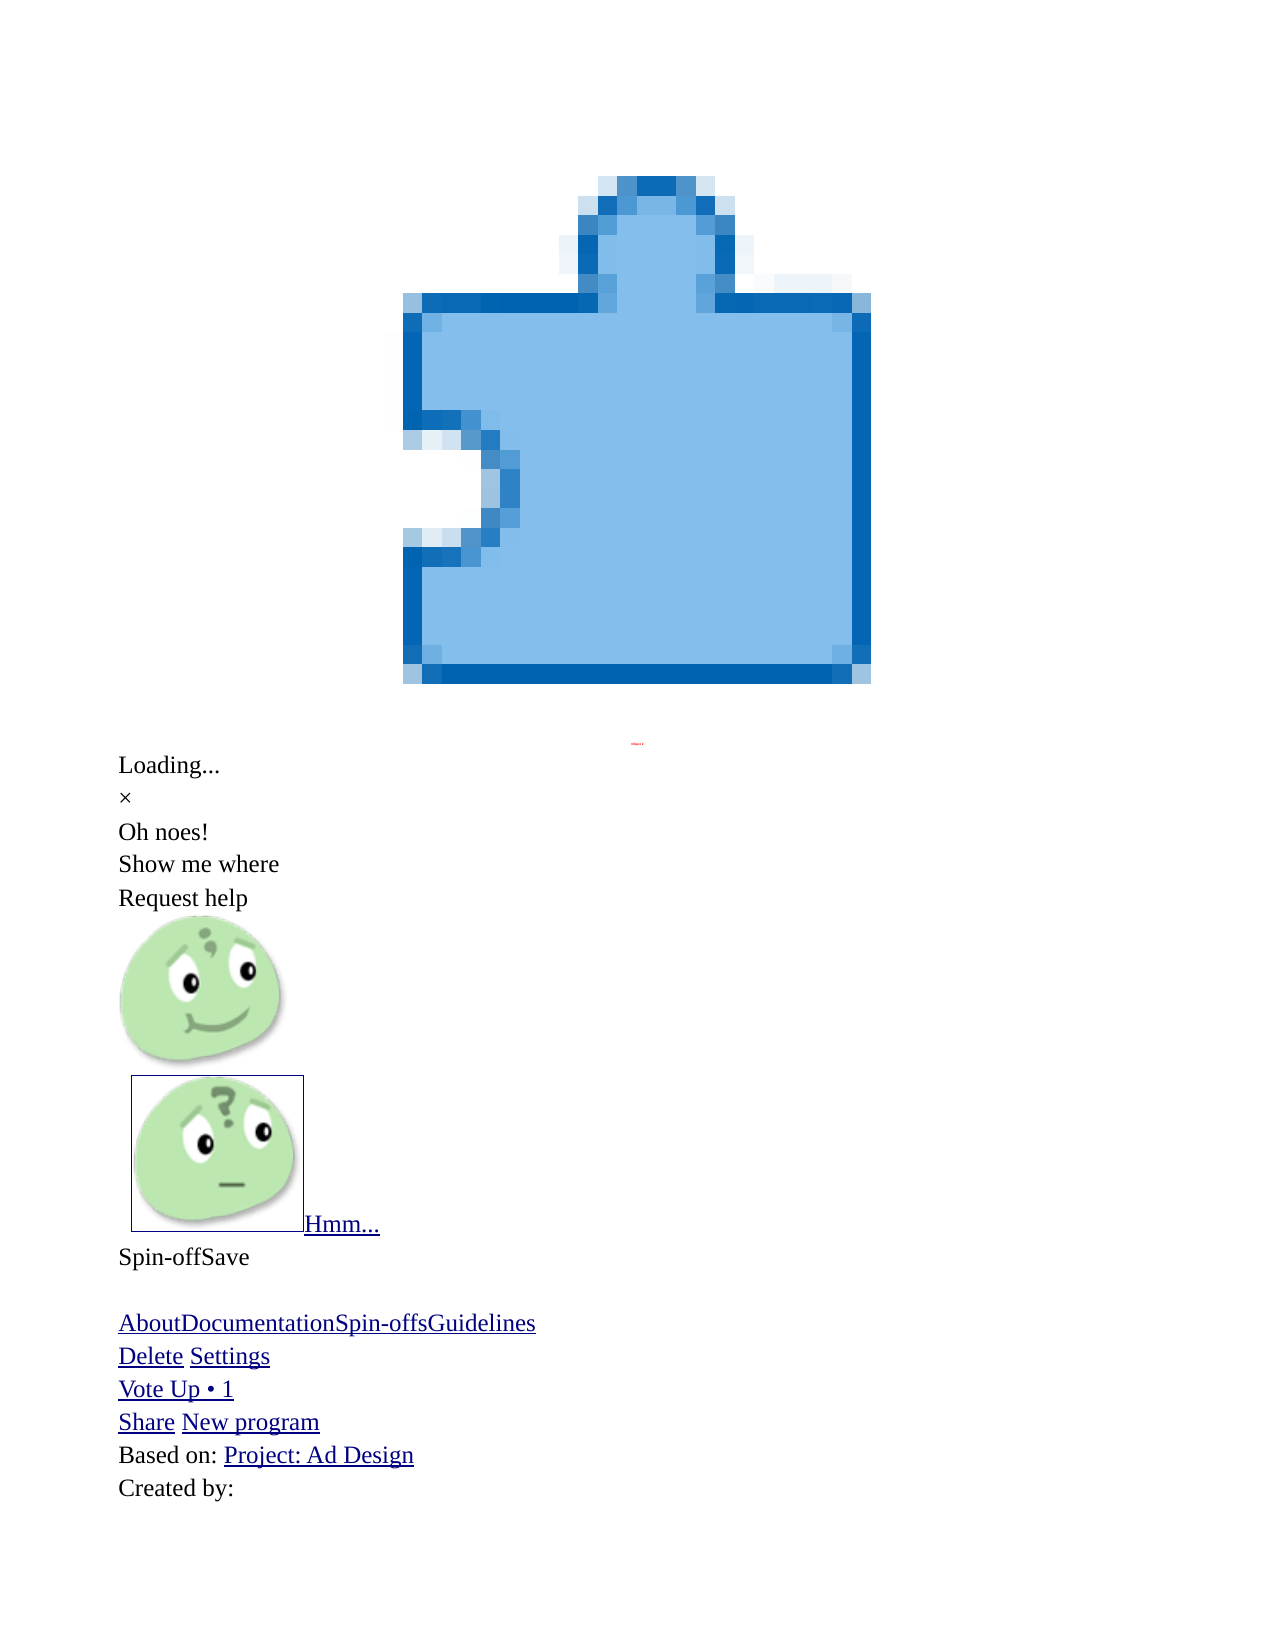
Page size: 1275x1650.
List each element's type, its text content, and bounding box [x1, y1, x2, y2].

picture [132, 1076, 303, 1231]
text Based on: Project: Ad Design [118, 1440, 1157, 1469]
text Request help [118, 883, 1157, 911]
text Share New program [118, 1407, 1157, 1436]
text Show me where [118, 849, 1157, 878]
text Spin-offSave [118, 1242, 1157, 1271]
text AboutDocumentationSpin-offsGuidelines [118, 1308, 1157, 1337]
picture [118, 915, 289, 1071]
text × [118, 783, 1157, 812]
text Hmm... [131, 1074, 1157, 1238]
text Created by: [118, 1473, 1157, 1502]
text Vote Up • 1 [118, 1374, 1157, 1403]
text Loading... [118, 751, 1157, 779]
text Delete Settings [118, 1341, 1157, 1370]
text Oh noes! [118, 817, 1157, 845]
